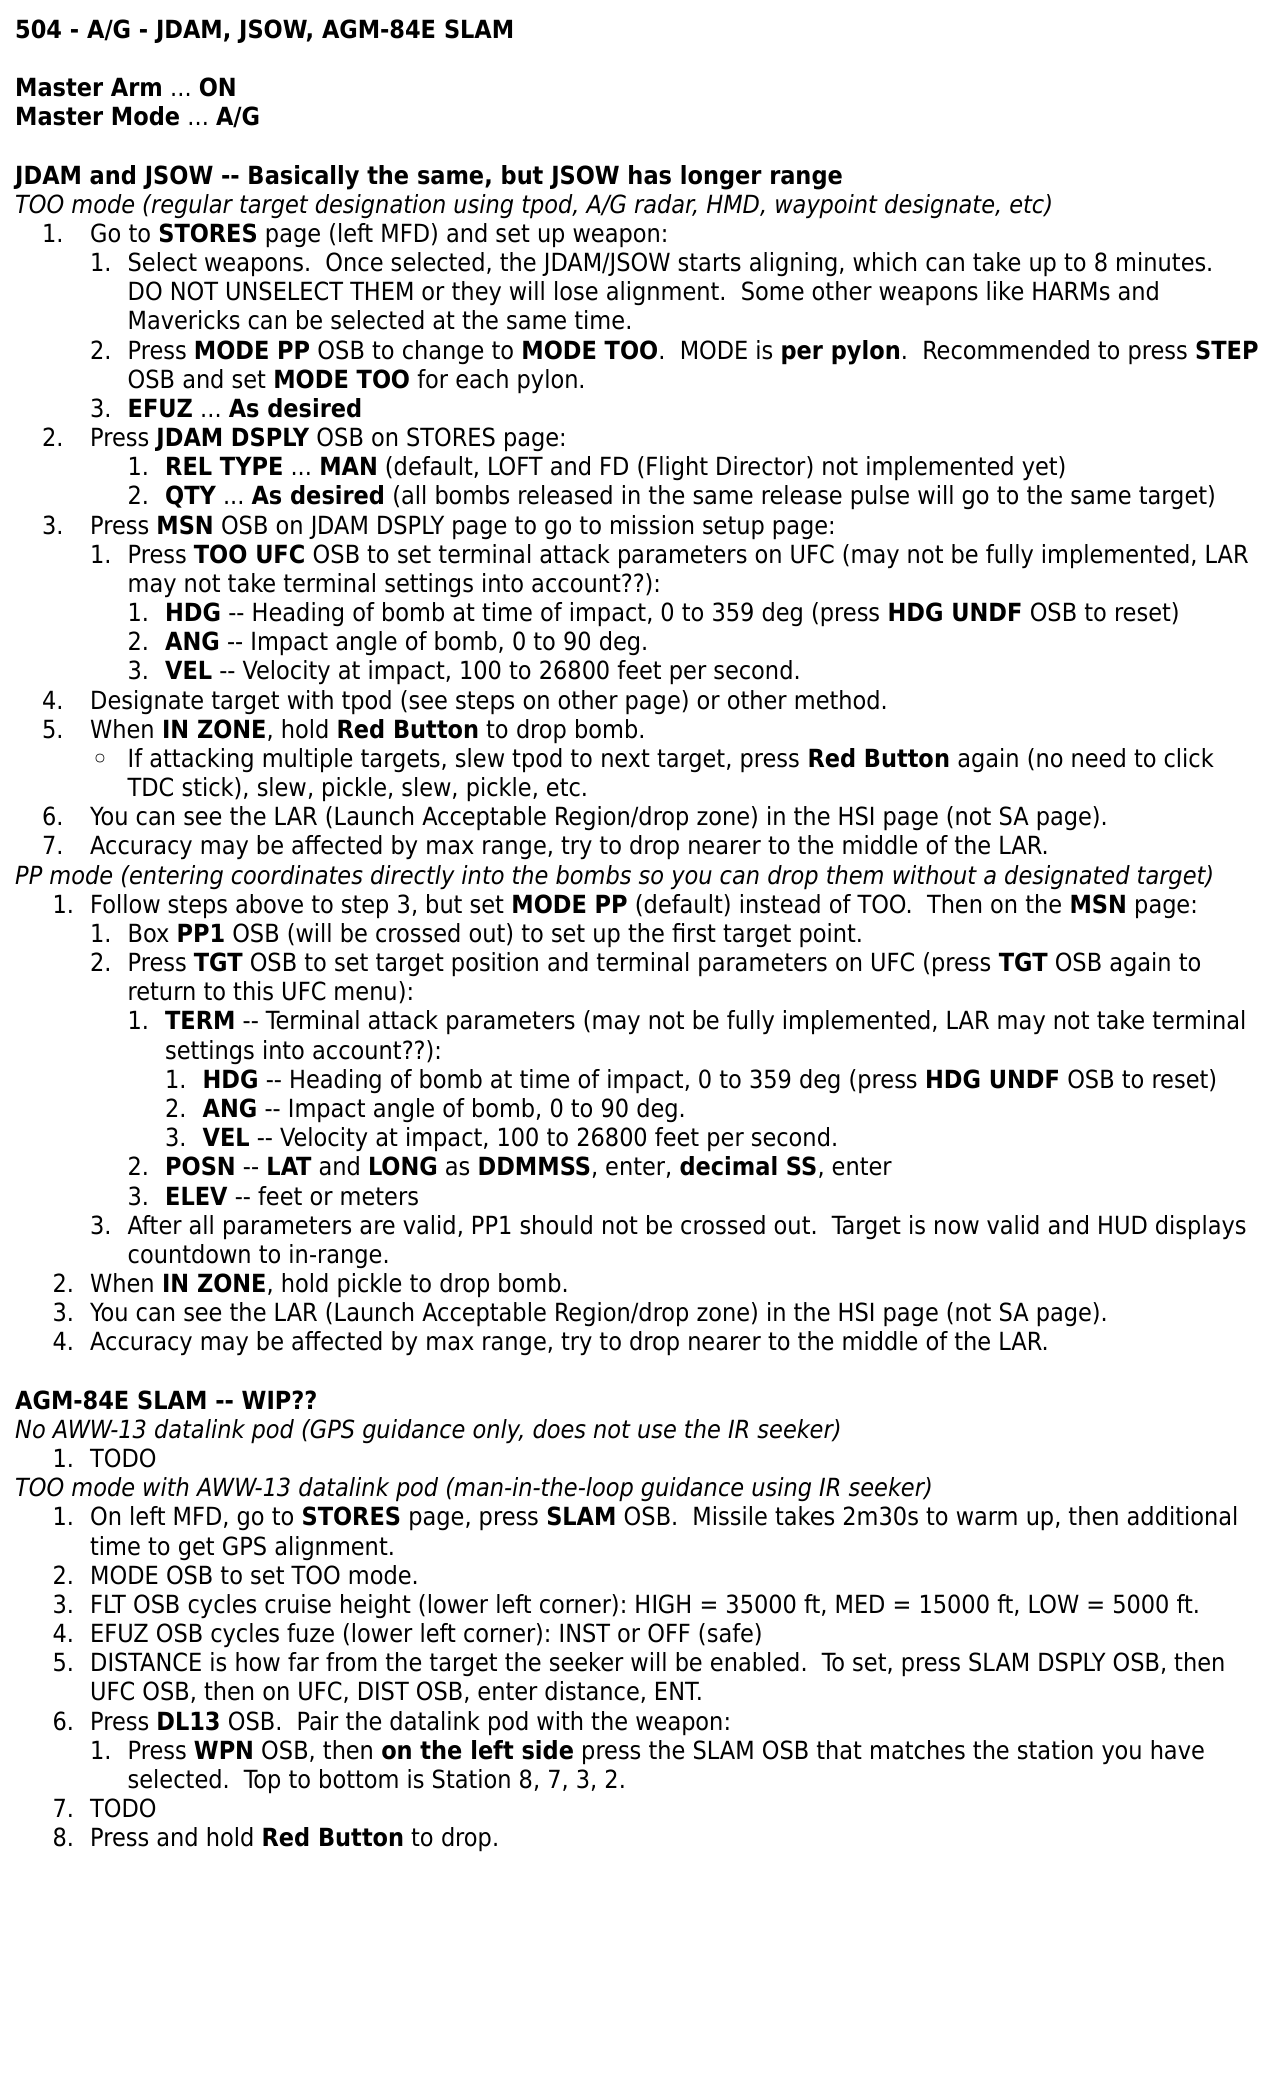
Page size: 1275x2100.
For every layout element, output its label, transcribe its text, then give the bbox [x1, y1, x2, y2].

list Press TGT OSB to set target position and terminal parameters on UFC (press TGT OSB again to return to this UFC menu): [90, 948, 1260, 1007]
list Press MODE PP OSB to change to MODE TOO. MODE is per pylon. Recommended to press STEP OSB and set MODE TOO for each pylon. [90, 336, 1260, 394]
text TOO mode with AWW-13 datalink pod (man-in-the-loop guidance using IR seeker) [15, 1473, 1260, 1502]
list VEL -- Velocity at impact, 100 to 26800 feet per second. [165, 1123, 1260, 1152]
list When IN ZONE, hold Red Button to drop bomb. [52, 715, 1260, 744]
list Box PP1 OSB (will be crossed out) to set up the first target point. [90, 919, 1260, 948]
list Go to STORES page (left MFD) and set up weapon: [52, 219, 1260, 248]
list TERM -- Terminal attack parameters (may not be fully implemented, LAR may not take terminal settings into account??): [127, 1007, 1260, 1065]
list Follow steps above to step 3, but set MODE PP (default) instead of TOO. Then on the MSN page: [52, 890, 1260, 919]
list Accuracy may be affected by max range, try to drop nearer to the middle of the LAR. [52, 832, 1260, 861]
list EFUZ OSB cycles fuze (lower left corner): INST or OFF (safe) [52, 1619, 1260, 1648]
text 504 - A/G - JDAM, JSOW, AGM-84E SLAM [15, 15, 1260, 44]
list If attacking multiple targets, slew tpod to next target, press Red Button again (no need to click TDC stick), slew, pickle, slew, pickle, etc. [90, 744, 1260, 802]
list Press JDAM DSPLY OSB on STORES page: [52, 423, 1260, 452]
text TOO mode (regular target designation using tpod, A/G radar, HMD, waypoint designate, etc) [15, 190, 1260, 219]
list ELEV -- feet or meters [127, 1182, 1260, 1211]
list When IN ZONE, hold pickle to drop bomb. [52, 1269, 1260, 1298]
list HDG -- Heading of bomb at time of impact, 0 to 359 deg (press HDG UNDF OSB to reset) [165, 1065, 1260, 1094]
text JDAM and JSOW -- Basically the same, but JSOW has longer range [15, 161, 1260, 190]
list EFUZ ... As desired [90, 394, 1260, 423]
list Press MSN OSB on JDAM DSPLY page to go to mission setup page: [52, 511, 1260, 540]
list Press WPN OSB, then on the left side press the SLAM OSB that matches the station you have selected. Top to bottom is Station 8, 7, 3, 2. [90, 1736, 1260, 1794]
text AGM-84E SLAM -- WIP?? [15, 1386, 1260, 1415]
list You can see the LAR (Launch Acceptable Region/drop zone) in the HSI page (not SA page). [52, 1298, 1260, 1327]
list VEL -- Velocity at impact, 100 to 26800 feet per second. [127, 657, 1260, 686]
text Master Mode ... A/G [15, 102, 1260, 132]
text PP mode (entering coordinates directly into the bombs so you can drop them without a designated target) [15, 861, 1260, 890]
list FLT OSB cycles cruise height (lower left corner): HIGH = 35000 ft, MED = 15000 ft, LOW = 5000 ft. [52, 1590, 1260, 1619]
list REL TYPE ... MAN (default, LOFT and FD (Flight Director) not implemented yet) [127, 452, 1260, 482]
list After all parameters are valid, PP1 should not be crossed out. Target is now valid and HUD displays countdown to in-range. [90, 1211, 1260, 1269]
text No AWW-13 datalink pod (GPS guidance only, does not use the IR seeker) [15, 1415, 1260, 1444]
list ANG -- Impact angle of bomb, 0 to 90 deg. [165, 1094, 1260, 1123]
list Press TOO UFC OSB to set terminal attack parameters on UFC (may not be fully implemented, LAR may not take terminal settings into account??): [90, 540, 1260, 598]
text Master Arm ... ON [15, 73, 1260, 102]
list Designate target with tpod (see steps on other page) or other method. [52, 686, 1260, 715]
list TODO [52, 1444, 1260, 1473]
list You can see the LAR (Launch Acceptable Region/drop zone) in the HSI page (not SA page). [52, 802, 1260, 832]
list ANG -- Impact angle of bomb, 0 to 90 deg. [127, 627, 1260, 657]
list POSN -- LAT and LONG as DDMMSS, enter, decimal SS, enter [127, 1152, 1260, 1182]
list Press and hold Red Button to drop. [52, 1823, 1260, 1852]
list TODO [52, 1794, 1260, 1823]
list On left MFD, go to STORES page, press SLAM OSB. Missile takes 2m30s to warm up, then additional time to get GPS alignment. [52, 1502, 1260, 1561]
list DISTANCE is how far from the target the seeker will be enabled. To set, press SLAM DSPLY OSB, then UFC OSB, then on UFC, DIST OSB, enter distance, ENT. [52, 1648, 1260, 1707]
list MODE OSB to set TOO mode. [52, 1561, 1260, 1590]
list Press DL13 OSB. Pair the datalink pod with the weapon: [52, 1707, 1260, 1736]
list HDG -- Heading of bomb at time of impact, 0 to 359 deg (press HDG UNDF OSB to reset) [127, 598, 1260, 627]
list Select weapons. Once selected, the JDAM/JSOW starts aligning, which can take up to 8 minutes. DO NOT UNSELECT THEM or they will lose alignment. Some other weapons like HARMs and Mavericks can be selected at the same time. [90, 248, 1260, 336]
list Accuracy may be affected by max range, try to drop nearer to the middle of the LAR. [52, 1327, 1260, 1357]
list QTY ... As desired (all bombs released in the same release pulse will go to the same target) [127, 482, 1260, 511]
